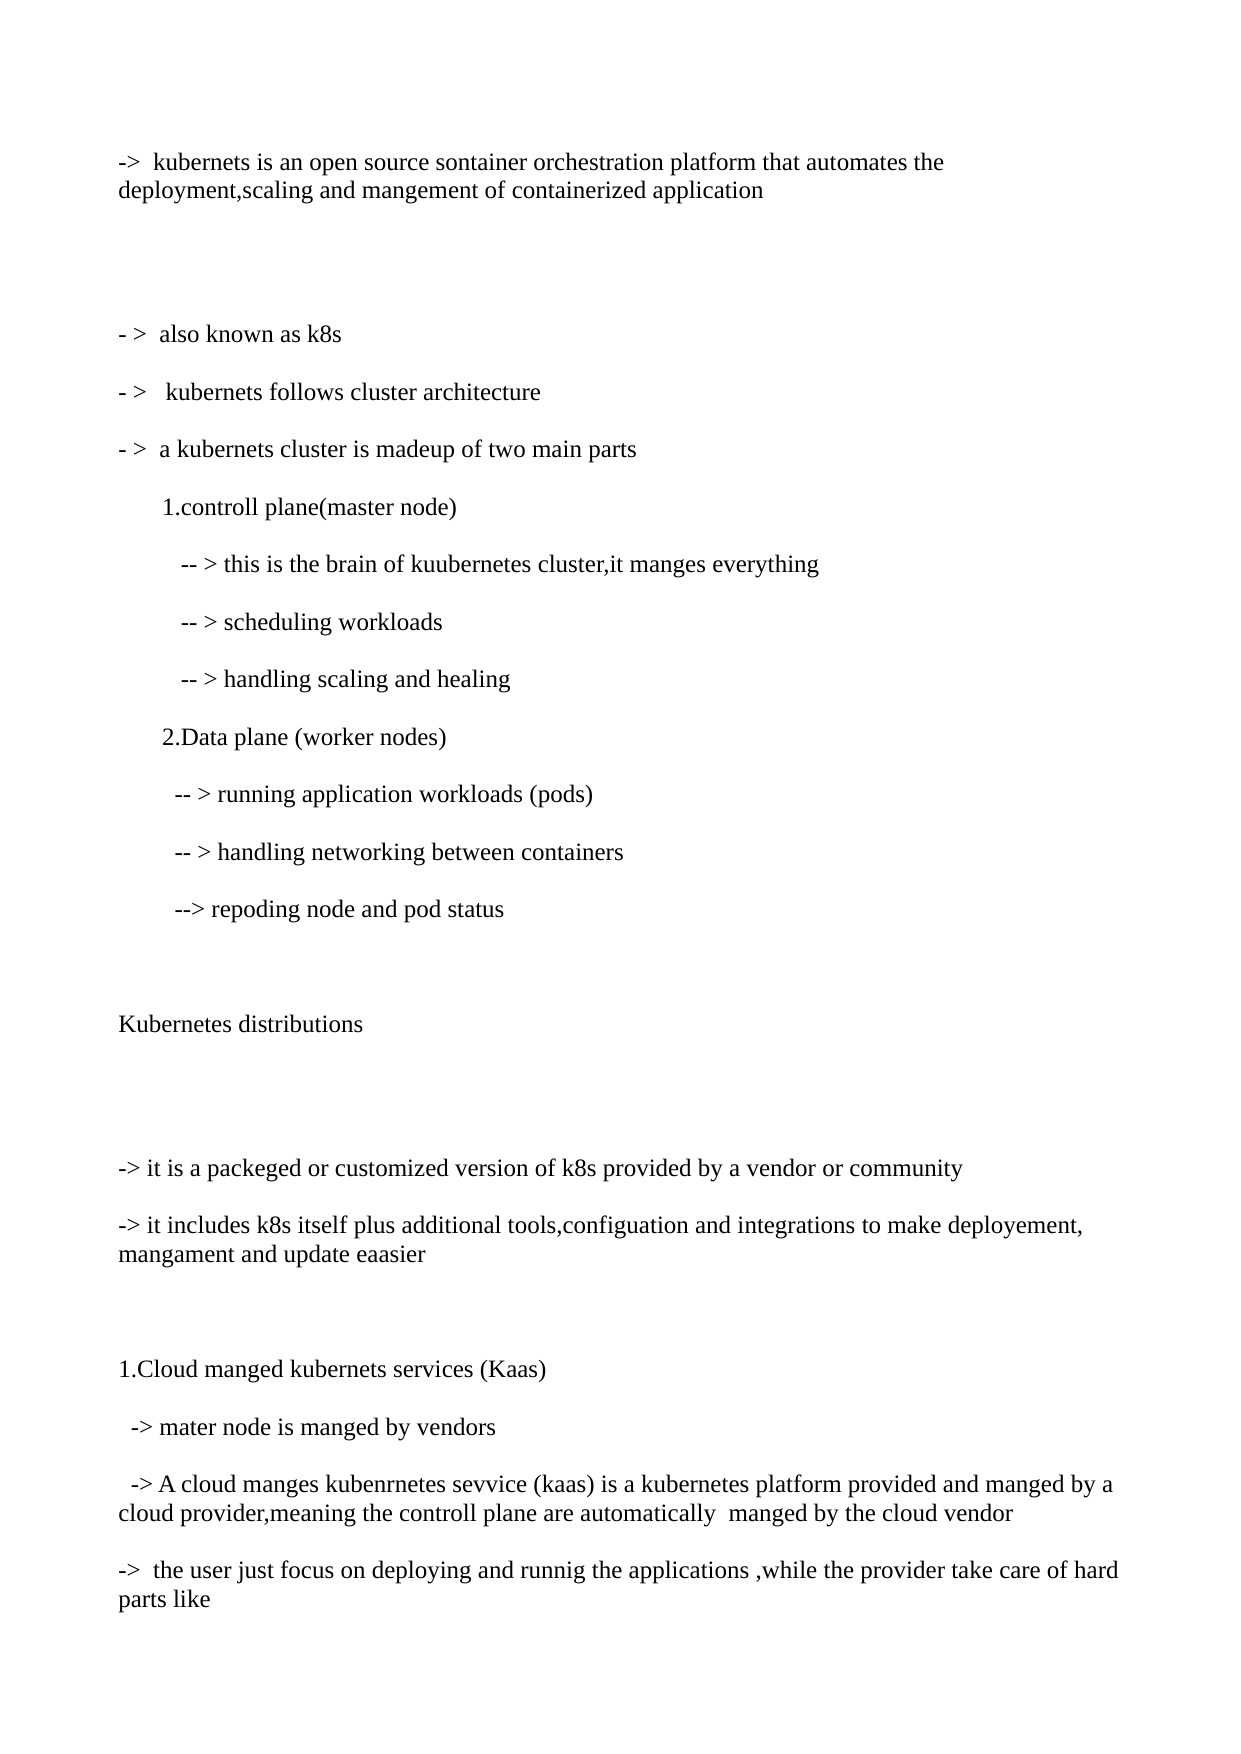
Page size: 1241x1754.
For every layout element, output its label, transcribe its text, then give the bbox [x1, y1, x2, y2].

text -> the user just focus on deploying and runnig the applications ,while the provider take care of hard parts like [118, 1556, 1122, 1613]
text -> it includes k8s itself plus additional tools,configuation and integrations to make deployement, mangament and update eaasier [118, 1211, 1122, 1268]
text --> repoding node and pod status [118, 894, 1122, 923]
text -- > handling networking between containers [118, 837, 1122, 866]
text -- > scheduling workloads [118, 607, 1122, 636]
text -> kubernets is an open source sontainer orchestration platform that automates the deployment,scaling and mangement of containerized application [118, 147, 1122, 204]
text -> mater node is manged by vendors [118, 1412, 1122, 1441]
text -> it is a packeged or customized version of k8s provided by a vendor or community [118, 1153, 1122, 1182]
text - > a kubernets cluster is madeup of two main parts [118, 434, 1122, 463]
text -- > this is the brain of kuubernetes cluster,it manges everything [118, 549, 1122, 578]
text -> A cloud manges kubenrnetes sevvice (kaas) is a kubernetes platform provided and manged by a cloud provider,meaning the controll plane are automatically manged by the cloud vendor [118, 1469, 1122, 1527]
text Kubernetes distributions [118, 1009, 1122, 1038]
text - > also known as k8s [118, 319, 1122, 348]
text -- > handling scaling and healing [118, 664, 1122, 693]
text -- > running application workloads (pods) [118, 779, 1122, 808]
text 1.Cloud manged kubernets services (Kaas) [118, 1354, 1122, 1383]
text 2.Data plane (worker nodes) [118, 722, 1122, 751]
text - > kubernets follows cluster architecture [118, 377, 1122, 406]
text 1.controll plane(master node) [118, 492, 1122, 521]
